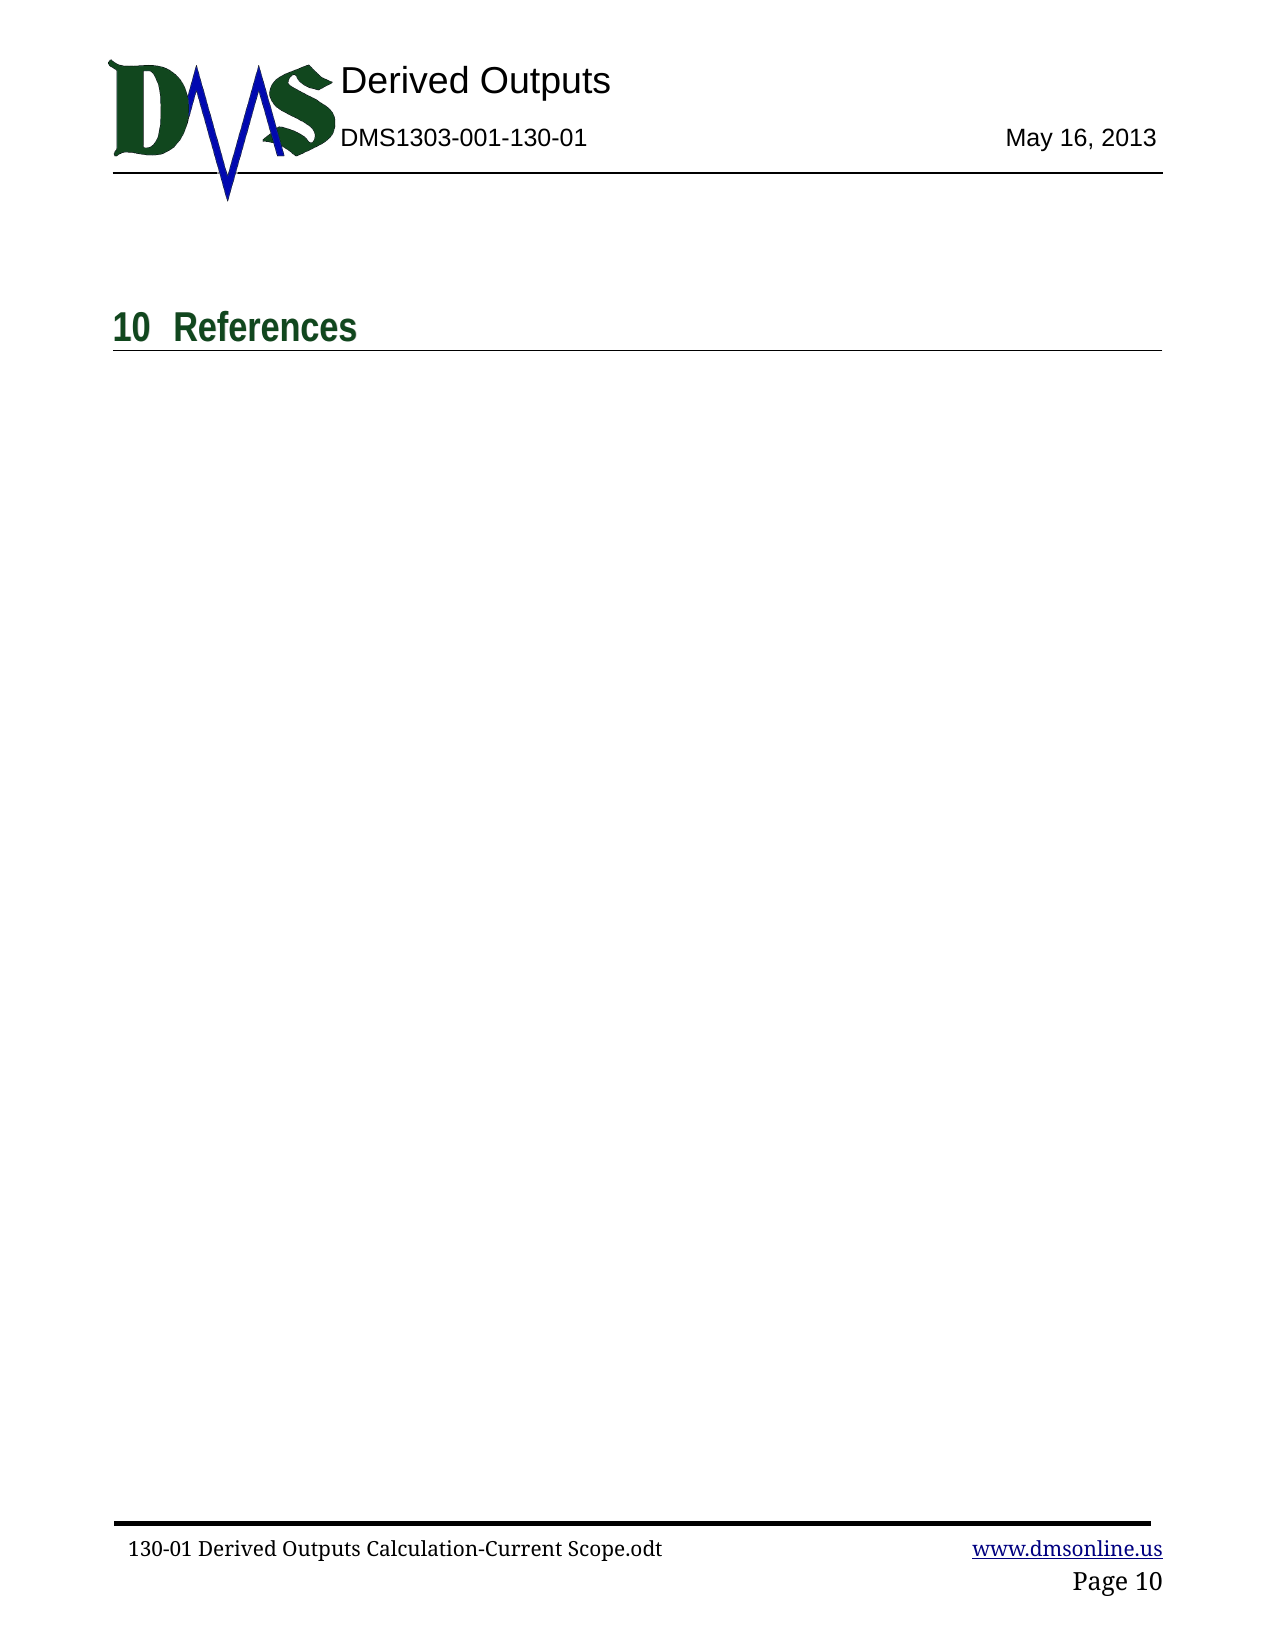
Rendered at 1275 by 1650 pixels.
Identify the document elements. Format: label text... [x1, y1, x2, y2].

subtitle References [112, 302, 1162, 351]
picture [105, 56, 338, 204]
